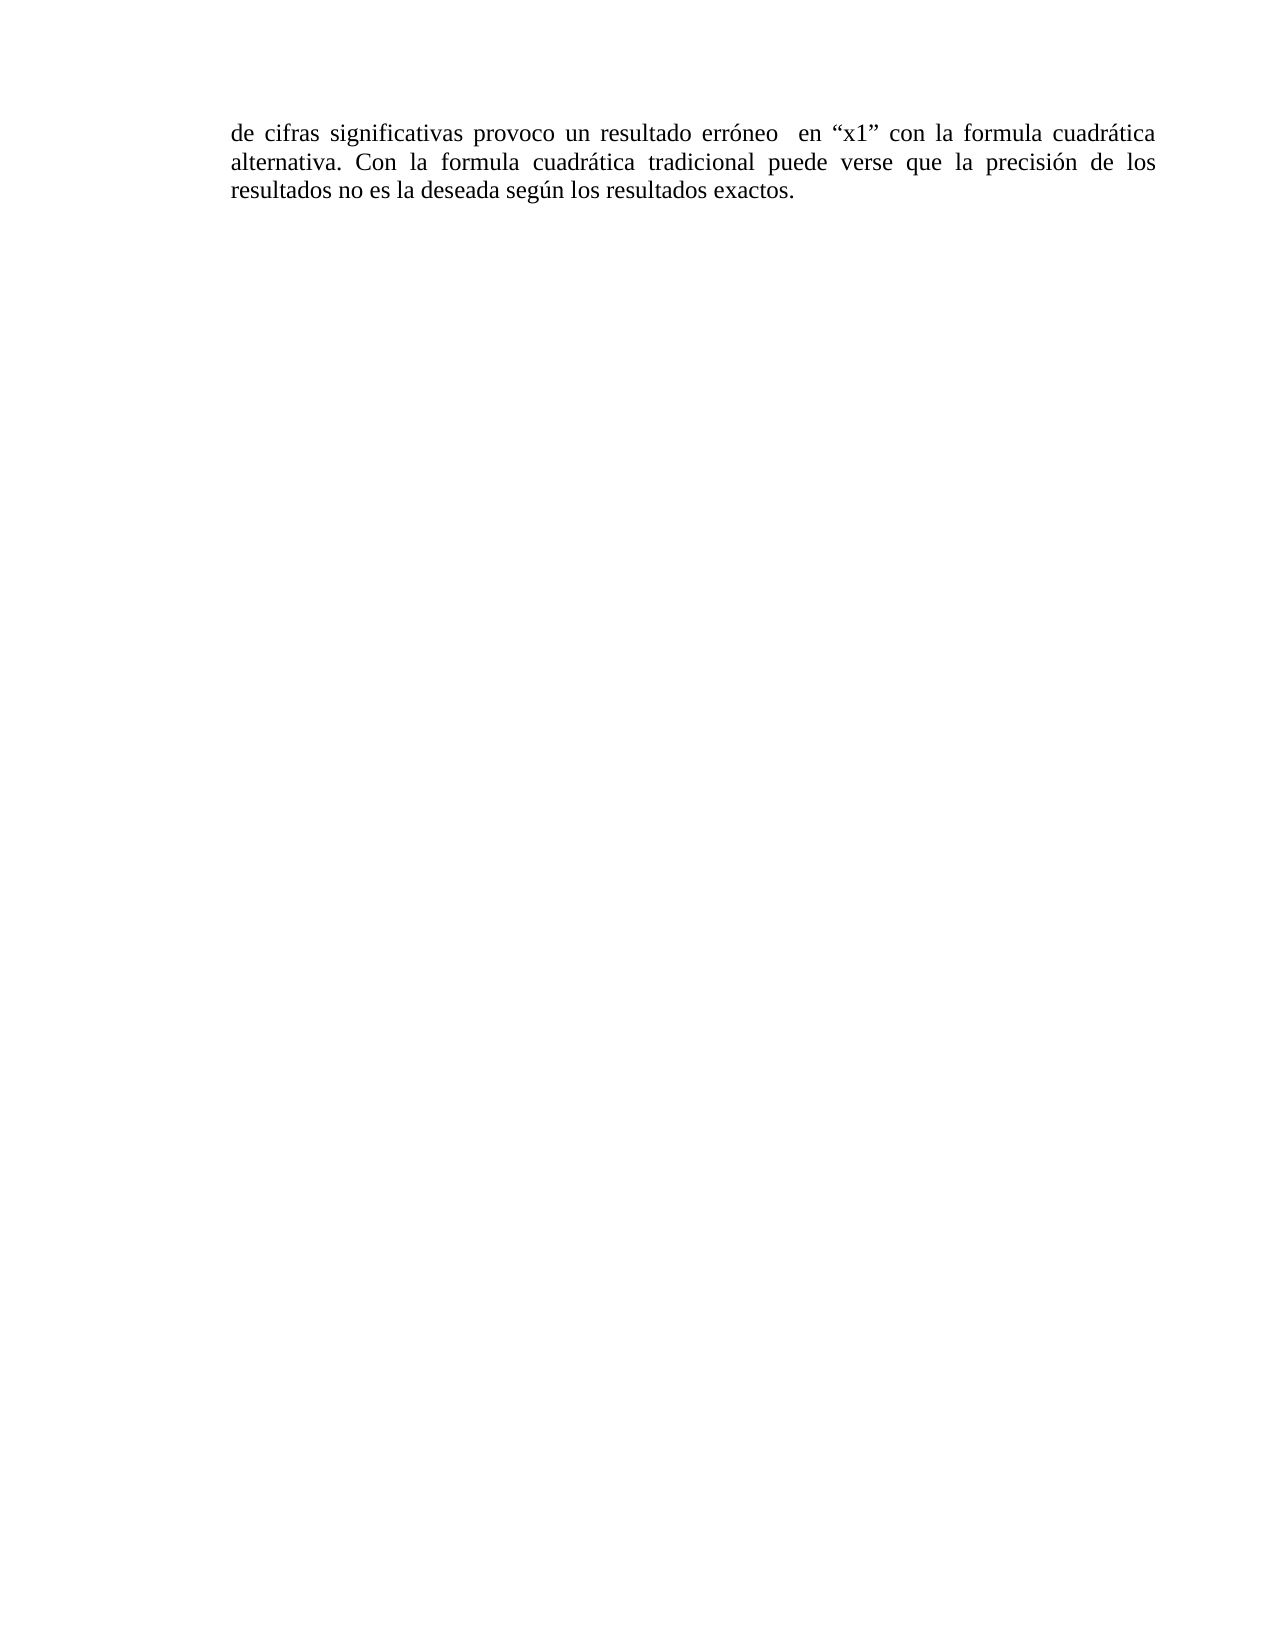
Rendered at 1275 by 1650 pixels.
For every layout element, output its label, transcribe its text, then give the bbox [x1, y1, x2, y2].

list de cifras significativas provoco un resultado erróneo en “x1” con la formula cuadrática alternativa. Con la formula cuadrática tradicional puede verse que la precisión de los resultados no es la deseada según los resultados exactos. [193, 118, 1157, 204]
